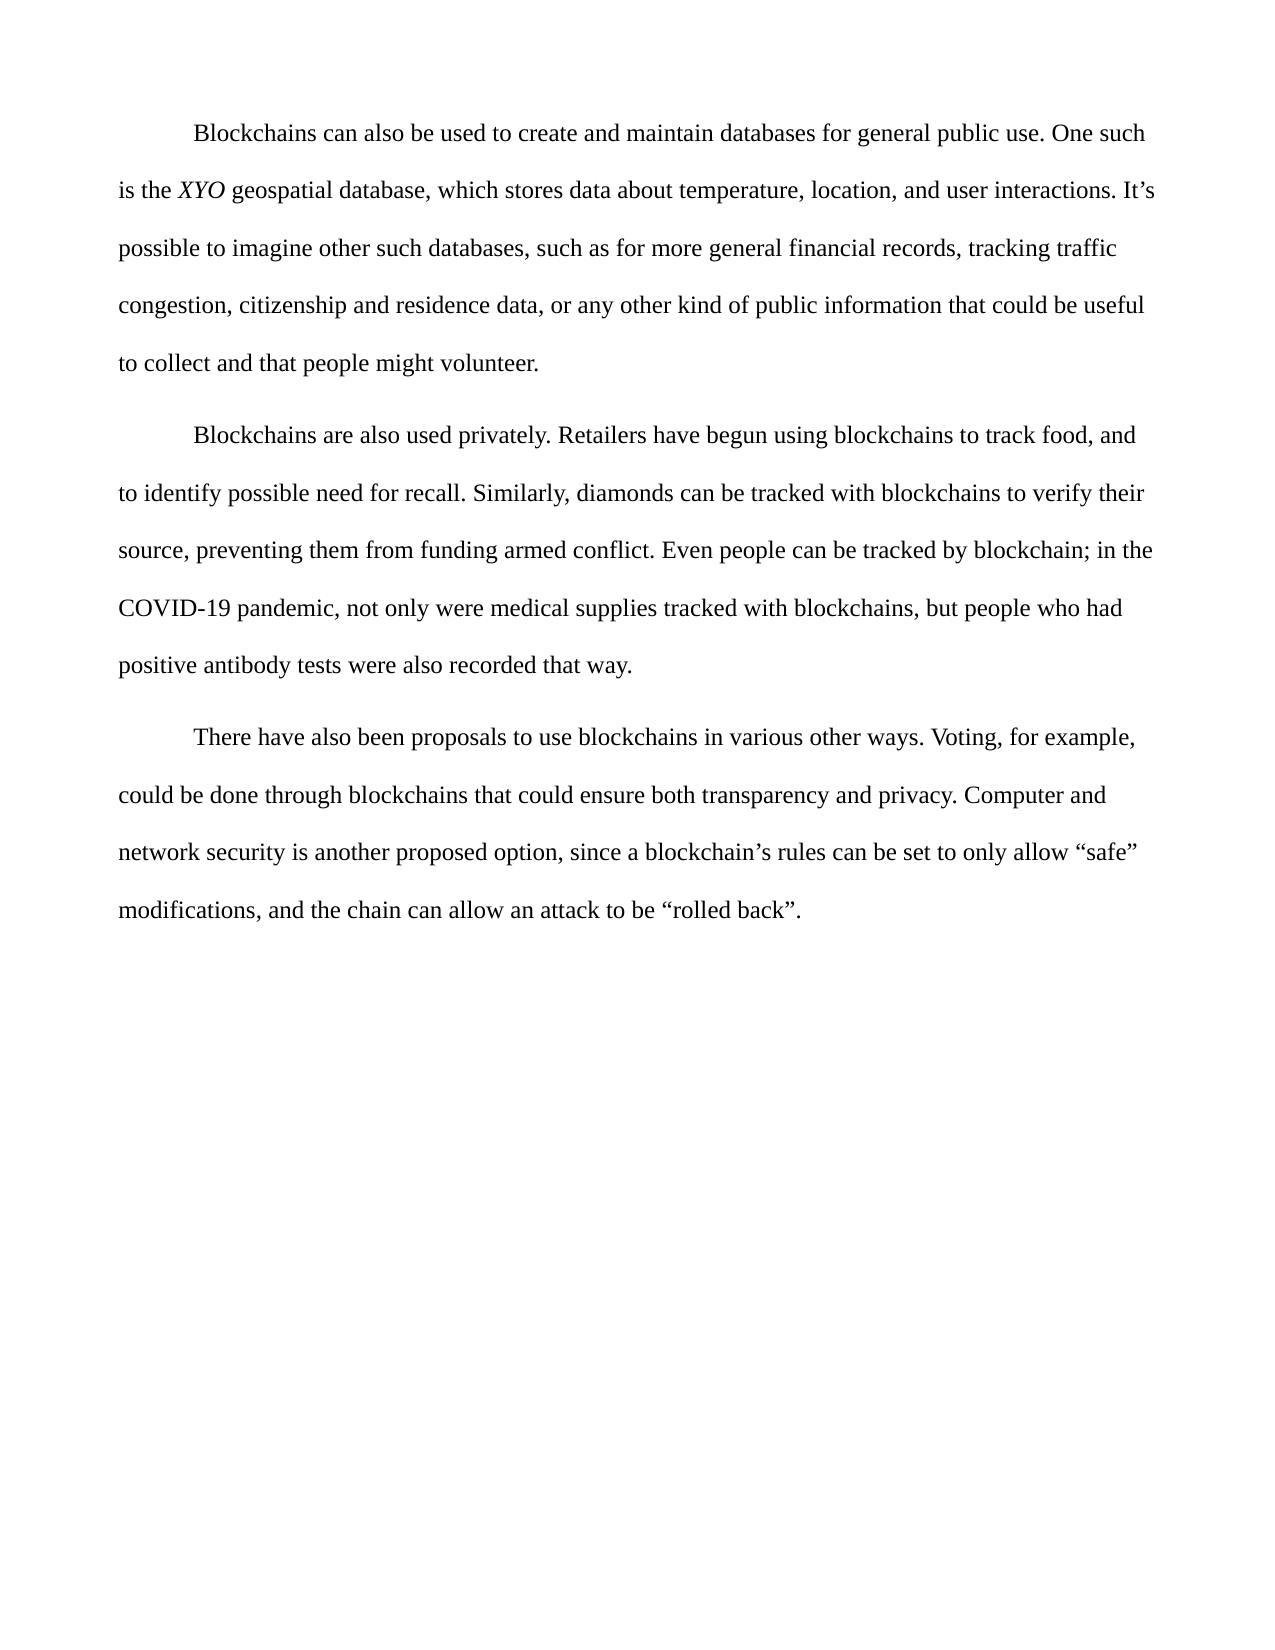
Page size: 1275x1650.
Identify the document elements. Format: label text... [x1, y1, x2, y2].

text Blockchains are also used privately. Retailers have begun using blockchains to track food, and to identify possible need for recall. Similarly, diamonds can be tracked with blockchains to verify their source, preventing them from funding armed conflict. Even people can be tracked by blockchain; in the COVID-19 pandemic, not only were medical supplies tracked with blockchains, but people who had positive antibody tests were also recorded that way. [118, 420, 1157, 679]
text There have also been proposals to use blockchains in various other ways. Voting, for example, could be done through blockchains that could ensure both transparency and privacy. Computer and network security is another proposed option, since a blockchain’s rules can be set to only allow “safe” modifications, and the chain can allow an attack to be “rolled back”. [118, 722, 1157, 923]
text Blockchains can also be used to create and maintain databases for general public use. One such is the XYO geospatial database, which stores data about temperature, location, and user interactions. It’s possible to imagine other such databases, such as for more general financial records, tracking traffic congestion, citizenship and residence data, or any other kind of public information that could be useful to collect and that people might volunteer. [118, 118, 1157, 377]
